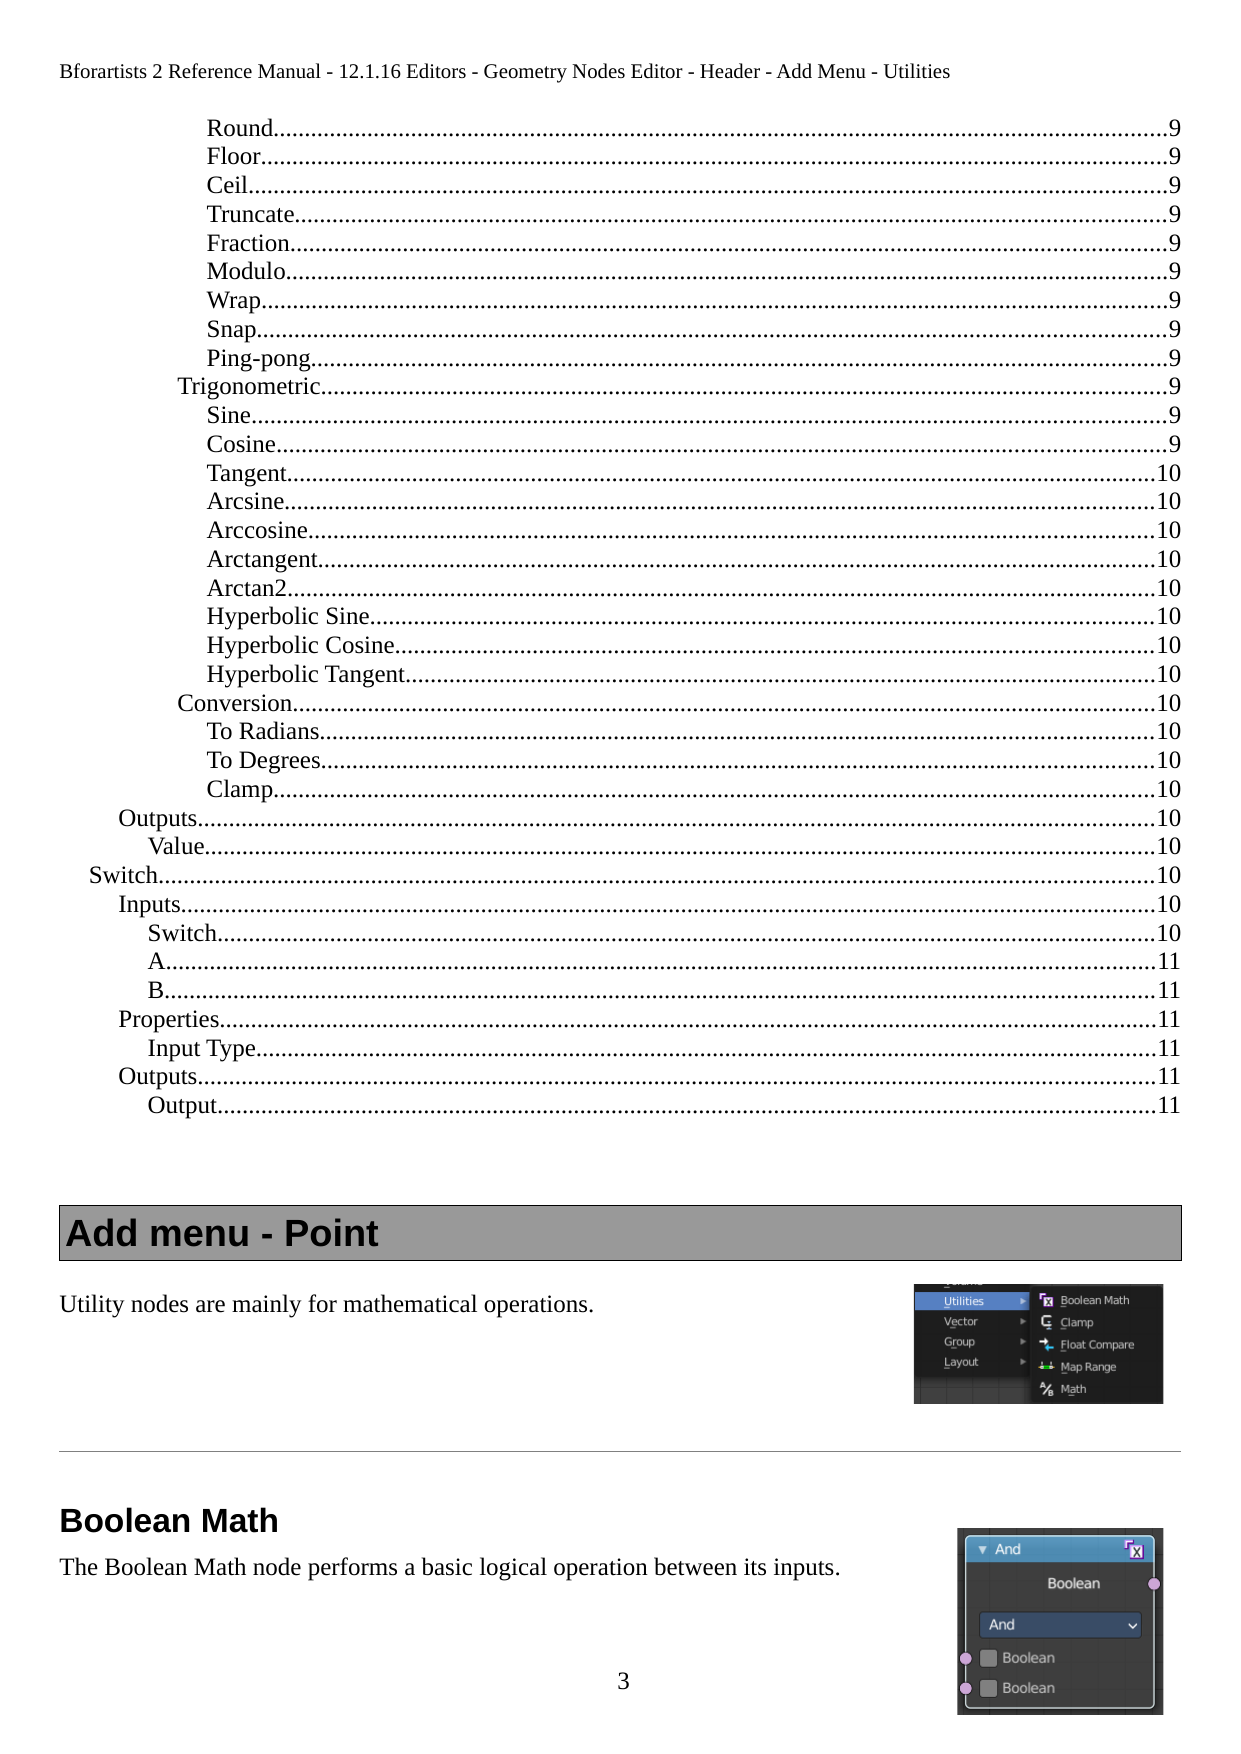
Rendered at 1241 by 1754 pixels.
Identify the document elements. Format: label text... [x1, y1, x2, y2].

text Hyperbolic Sine 10 [206, 601, 1181, 630]
text Cosine 9 [206, 429, 1181, 458]
text Hyperbolic Cosine 10 [206, 630, 1181, 659]
text Switch 10 [88, 860, 1181, 889]
text Arccosine 10 [206, 515, 1181, 544]
text Ceil 9 [206, 170, 1181, 199]
text Wrap 9 [206, 285, 1181, 314]
subtitle Boolean Math [59, 1501, 1181, 1540]
text Round 9 [206, 113, 1181, 141]
text The Boolean Math node performs a basic logical operation between its inputs. [59, 1552, 957, 1581]
text Ping-pong 9 [206, 343, 1181, 371]
picture [957, 1528, 1164, 1715]
table_header Add menu - Point [60, 1206, 1181, 1260]
text Value 10 [147, 831, 1181, 860]
text A 11 [147, 946, 1181, 975]
picture [913, 1284, 1164, 1404]
text Snap 9 [206, 314, 1181, 343]
text Trigonometric 9 [177, 371, 1181, 400]
text Tangent 10 [206, 458, 1181, 486]
text Output 11 [147, 1090, 1181, 1119]
text Properties 11 [118, 1004, 1181, 1033]
text Floor 9 [206, 141, 1181, 170]
text To Radians 10 [206, 716, 1181, 745]
text Hyperbolic Tangent 10 [206, 659, 1181, 688]
text Outputs 11 [118, 1061, 1181, 1090]
text Sine 9 [206, 400, 1181, 429]
text Utility nodes are mainly for mathematical operations. [59, 1289, 913, 1318]
text Input Type 11 [147, 1033, 1181, 1061]
text Conversion 10 [177, 688, 1181, 716]
text Fraction 9 [206, 228, 1181, 256]
text Truncate 9 [206, 199, 1181, 228]
text Arctan2 10 [206, 573, 1181, 601]
text Switch 10 [147, 918, 1181, 946]
text Inputs 10 [118, 889, 1181, 918]
text Outputs 10 [118, 803, 1181, 831]
text Arcsine 10 [206, 486, 1181, 515]
text To Degrees 10 [206, 745, 1181, 774]
text Arctangent 10 [206, 544, 1181, 573]
text B 11 [147, 975, 1181, 1004]
text Modulo 9 [206, 256, 1181, 285]
text Clamp 10 [206, 774, 1181, 803]
